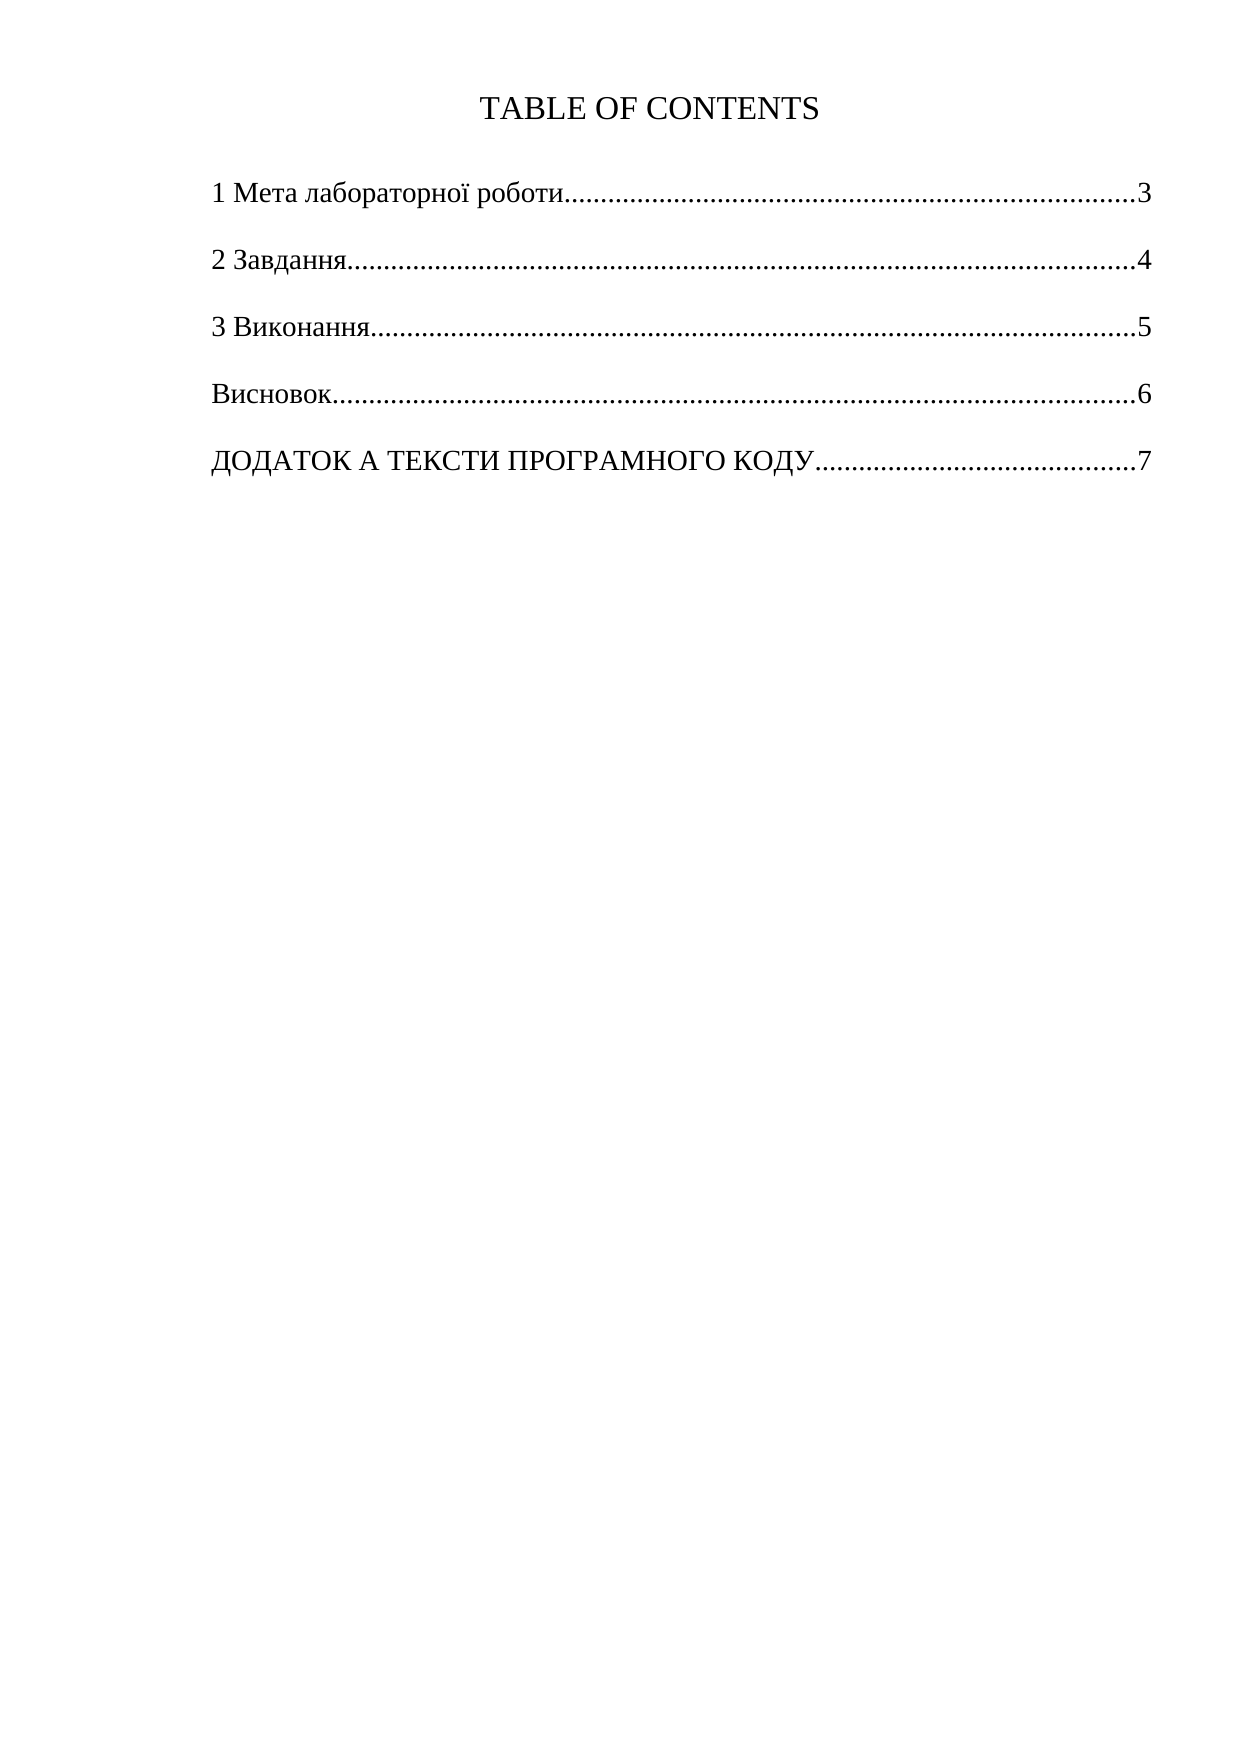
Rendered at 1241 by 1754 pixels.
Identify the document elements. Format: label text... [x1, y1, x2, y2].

text 3 Виконання 5 [211, 309, 1152, 343]
text ДОДАТОК А ТЕКСТИ ПРОГРАМНОГО КОДУ 7 [211, 443, 1152, 477]
subtitle Table of Contents [148, 88, 1152, 127]
text 2 Завдання 4 [211, 242, 1152, 276]
text Висновок 6 [211, 376, 1152, 410]
text 1 Мета лабораторної роботи 3 [211, 175, 1152, 209]
